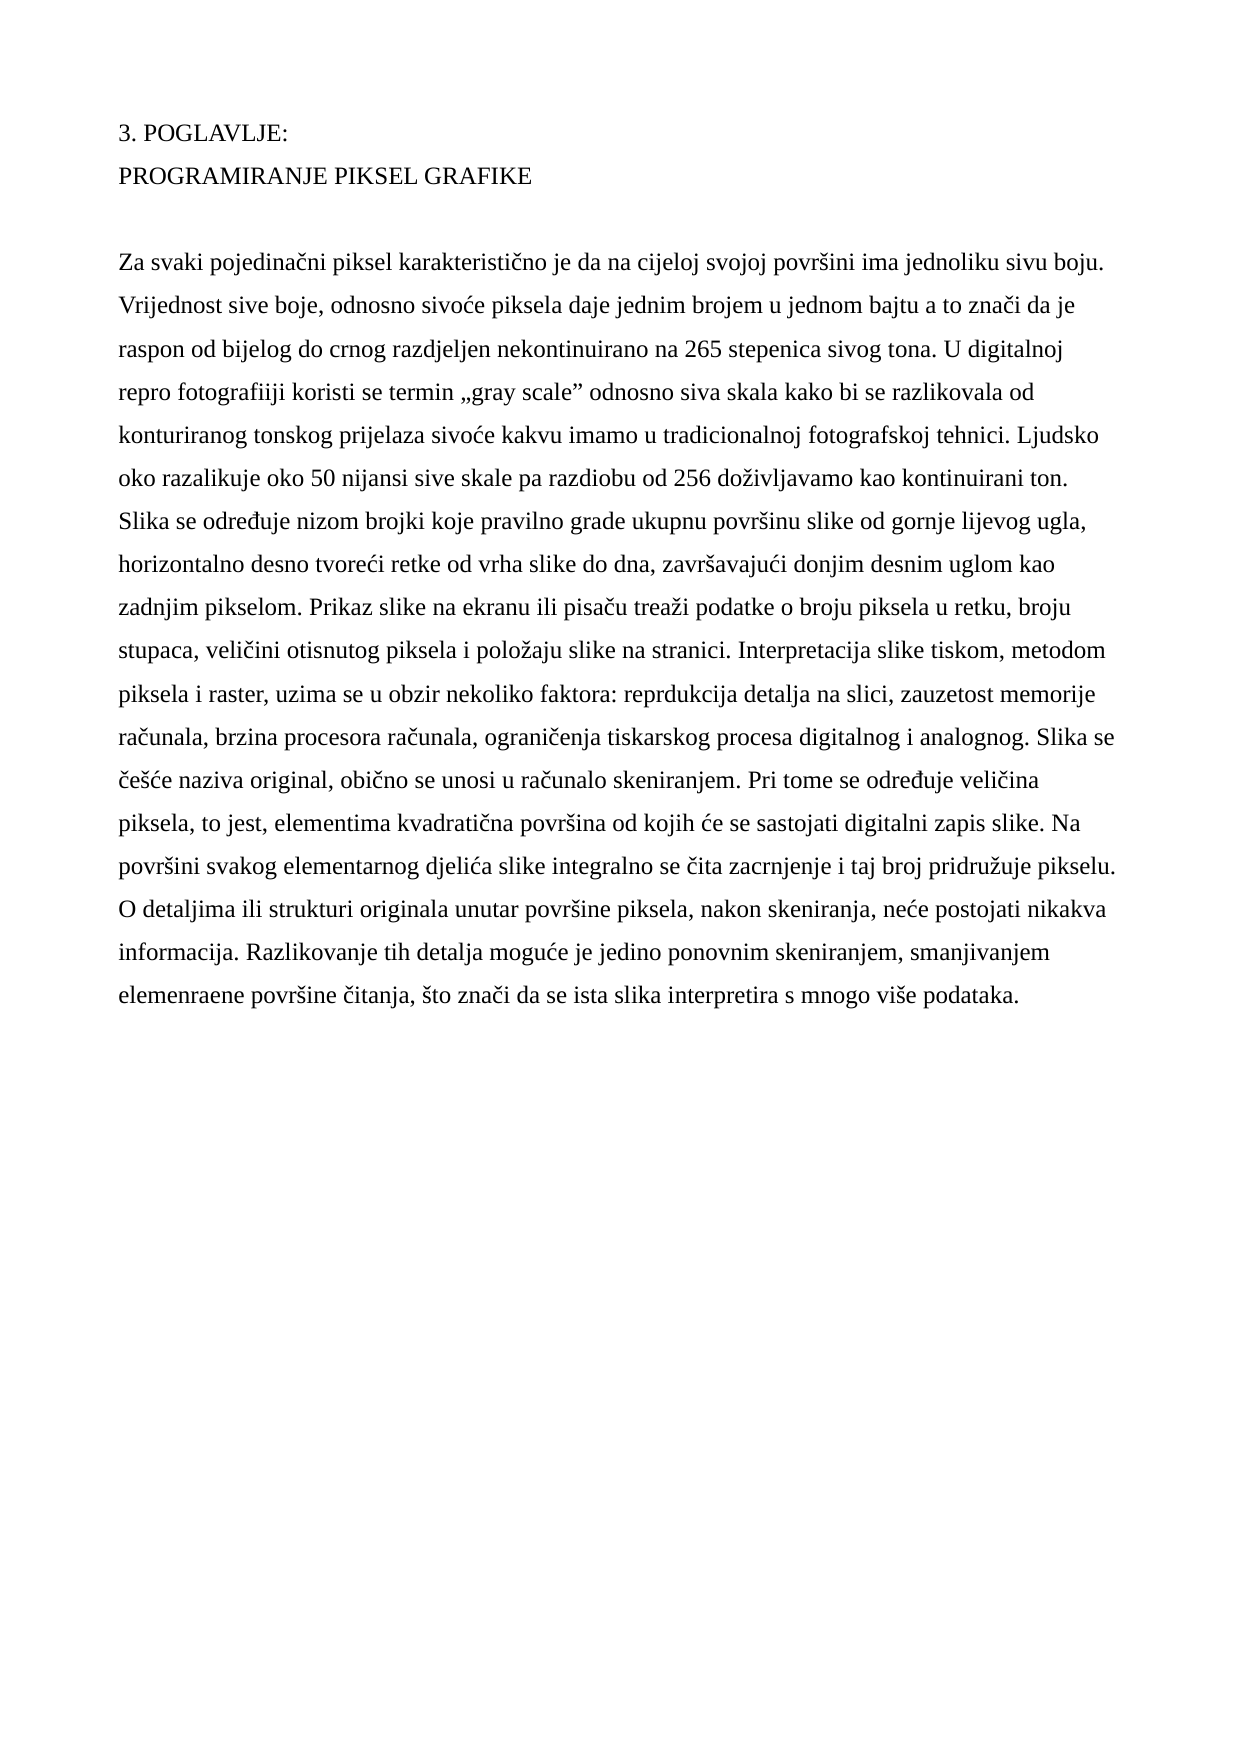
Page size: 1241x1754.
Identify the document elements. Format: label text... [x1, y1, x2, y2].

text Za svaki pojedinačni piksel karakteristično je da na cijeloj svojoj površini ima jednoliku sivu boju. Vrijednost sive boje, odnosno sivoće piksela daje jednim brojem u jednom bajtu a to znači da je raspon od bijelog do crnog razdjeljen nekontinuirano na 265 stepenica sivog tona. U digitalnoj repro fotografiiji koristi se termin „gray scale” odnosno siva skala kako bi se razlikovala od konturiranog tonskog prijelaza sivoće kakvu imamo u tradicionalnoj fotografskoj tehnici. Ljudsko oko razalikuje oko 50 nijansi sive skale pa razdiobu od 256 doživljavamo kao kontinuirani ton. Slika se određuje nizom brojki koje pravilno grade ukupnu površinu slike od gornje lijevog ugla, horizontalno desno tvoreći retke od vrha slike do dna, završavajući donjim desnim uglom kao zadnjim pikselom. Prikaz slike na ekranu ili pisaču treaži podatke o broju piksela u retku, broju stupaca, veličini otisnutog piksela i položaju slike na stranici. Interpretacija slike tiskom, metodom piksela i raster, uzima se u obzir nekoliko faktora: reprdukcija detalja na slici, zauzetost memorije računala, brzina procesora računala, ograničenja tiskarskog procesa digitalnog i analognog. Slika se češće naziva original, obično se unosi u računalo skeniranjem. Pri tome se određuje veličina piksela, to jest, elementima kvadratična površina od kojih će se sastojati digitalni zapis slike. Na površini svakog elementarnog djelića slike integralno se čita zacrnjenje i taj broj pridružuje pikselu. O detaljima ili strukturi originala unutar površine piksela, nakon skeniranja, neće postojati nikakva informacija. Razlikovanje tih detalja moguće je jedino ponovnim skeniranjem, smanjivanjem elemenraene površine čitanja, što znači da se ista slika interpretira s mnogo više podataka. [118, 247, 1122, 1009]
text 3. POGLAVLJE: [118, 118, 1122, 147]
text PROGRAMIRANJE PIKSEL GRAFIKE [118, 161, 1122, 190]
